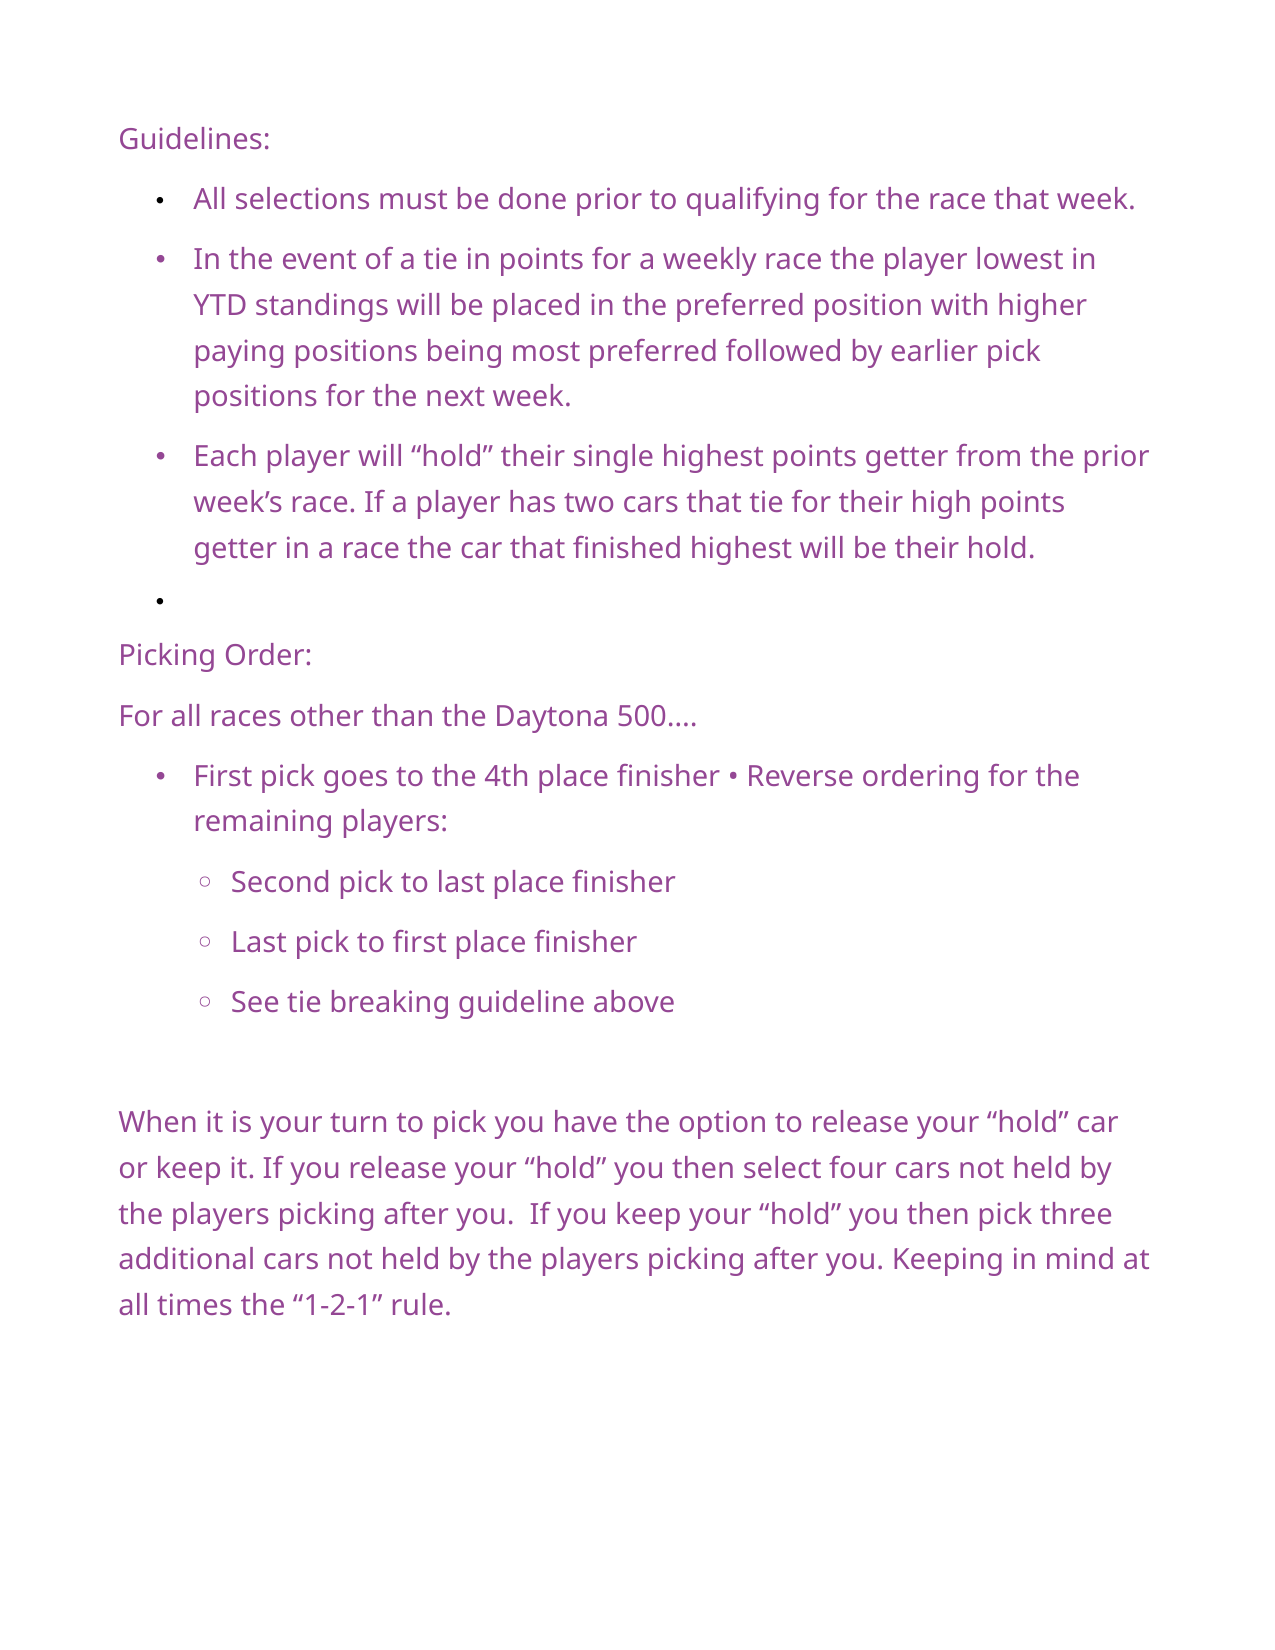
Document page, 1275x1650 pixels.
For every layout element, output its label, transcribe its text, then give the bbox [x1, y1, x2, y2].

list All selections must be done prior to qualifying for the race that week. [156, 178, 1157, 218]
list Last pick to first place finisher [193, 921, 1157, 961]
text Picking Order: [118, 635, 1157, 674]
text When it is your turn to pick you have the option to release your “hold” car or keep it. If you release your “hold” you then select four cars not held by the players picking after you. If you keep your “hold” you then pick three additional cars not held by the players picking after you. Keeping in mind at all times the “1-2-1” rule. [118, 1102, 1157, 1324]
list First pick goes to the 4th place finisher • Reverse ordering for the remaining players: [156, 755, 1157, 840]
list In the event of a tie in points for a weekly race the player lowest in YTD standings will be placed in the preferred position with higher paying positions being most preferred followed by earlier pick positions for the next week. [156, 238, 1157, 415]
text Guidelines: [118, 118, 1157, 158]
list Each player will “hold” their single highest points getter from the prior week’s race. If a player has two cars that tie for their high points getter in a race the car that finished highest will be their hold. [156, 436, 1157, 567]
text For all races other than the Daytona 500…. [118, 695, 1157, 734]
list Second pick to last place finisher [193, 861, 1157, 901]
list See tie breaking guideline above [193, 981, 1157, 1021]
